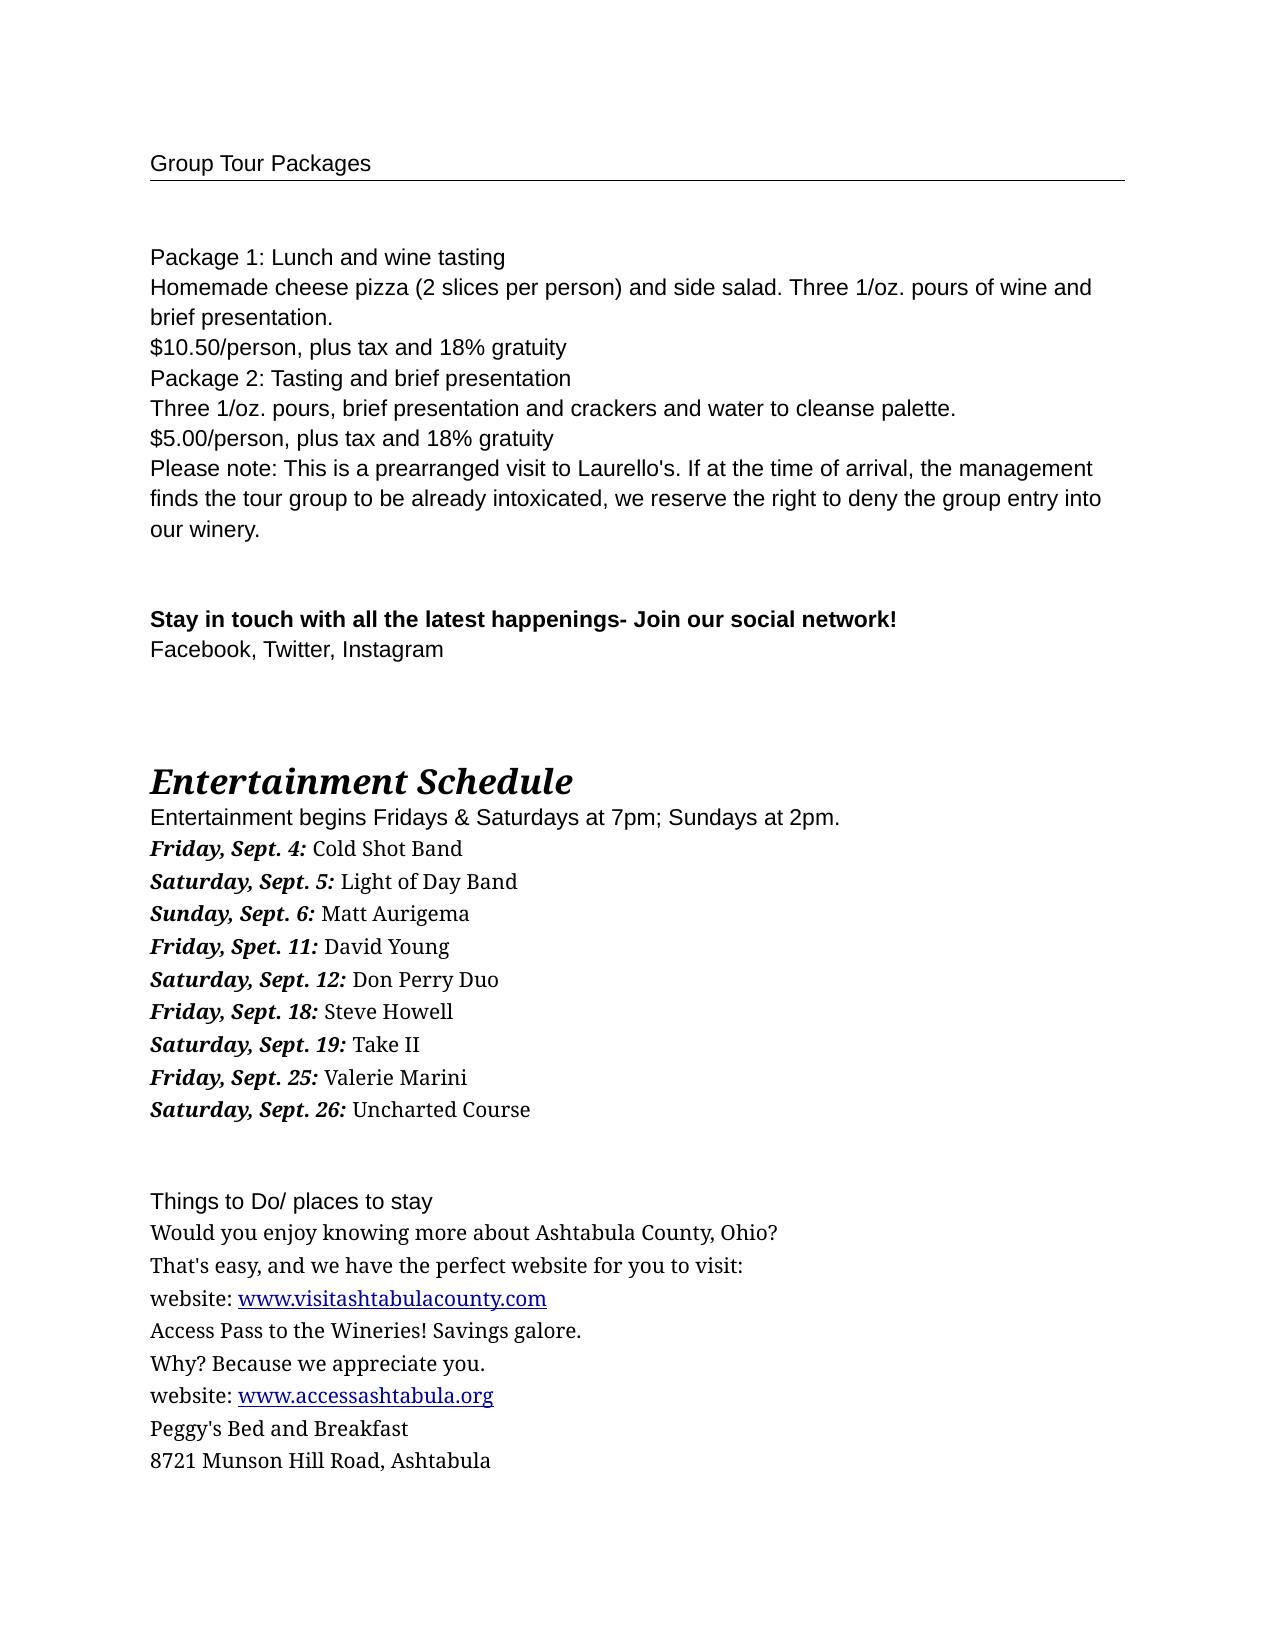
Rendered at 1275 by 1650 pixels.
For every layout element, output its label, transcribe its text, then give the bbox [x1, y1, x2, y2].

text website: www.accessashtabula.org [150, 1381, 1125, 1410]
text Homemade cheese pizza (2 slices per person) and side salad. Three 1/oz. pours of wine and brief presentation. [150, 274, 1125, 331]
text Why? Because we appreciate you. [150, 1349, 1125, 1377]
text Saturday, Sept. 12: Don Perry Duo [150, 965, 1125, 993]
text $10.50/person, plus tax and 18% gratuity [150, 334, 1125, 361]
text Facebook, Twitter, Instagram [150, 636, 1125, 663]
text Friday, Sept. 18: Steve Howell [150, 997, 1125, 1026]
text Friday, Spet. 11: David Young [150, 932, 1125, 961]
text Sunday, Sept. 6: Matt Aurigema [150, 899, 1125, 928]
text Peggy's Bed and Breakfast [150, 1414, 1125, 1442]
text Package 2: Tasting and brief presentation [150, 364, 1125, 391]
text Things to Do/ places to stay [150, 1188, 1125, 1214]
text Entertainment begins Fridays & Saturdays at 7pm; Sundays at 2pm. [150, 804, 1125, 831]
text That's easy, and we have the perfect website for you to visit: [150, 1251, 1125, 1279]
text Package 1: Lunch and wine tasting [150, 244, 1125, 270]
text Would you enjoy knowing more about Ashtabula County, Ohio? [150, 1218, 1125, 1247]
text Please note: This is a prearranged visit to Laurello's. If at the time of arrival, the management finds the tour group to be already intoxicated, we reserve the right to deny the group entry into our winery. [150, 455, 1125, 542]
text Saturday, Sept. 5: Light of Day Band [150, 867, 1125, 895]
text Group Tour Packages [150, 150, 1125, 176]
text Stay in touch with all the latest happenings- Join our social network! [150, 606, 1125, 633]
text $5.00/person, plus tax and 18% gratuity [150, 425, 1125, 451]
text Saturday, Sept. 26: Uncharted Course [150, 1095, 1125, 1124]
text 8721 Munson Hill Road, Ashtabula [150, 1447, 1125, 1475]
text Friday, Sept. 4: Cold Shot Band [150, 834, 1125, 863]
text Friday, Sept. 25: Valerie Marini [150, 1063, 1125, 1091]
text Saturday, Sept. 19: Take II [150, 1030, 1125, 1058]
subtitle Entertainment Schedule [150, 757, 1125, 804]
text Three 1/oz. pours, brief presentation and crackers and water to cleanse palette. [150, 395, 1125, 421]
text website: www.visitashtabulacounty.com [150, 1284, 1125, 1312]
text Access Pass to the Wineries! Savings galore. [150, 1316, 1125, 1345]
